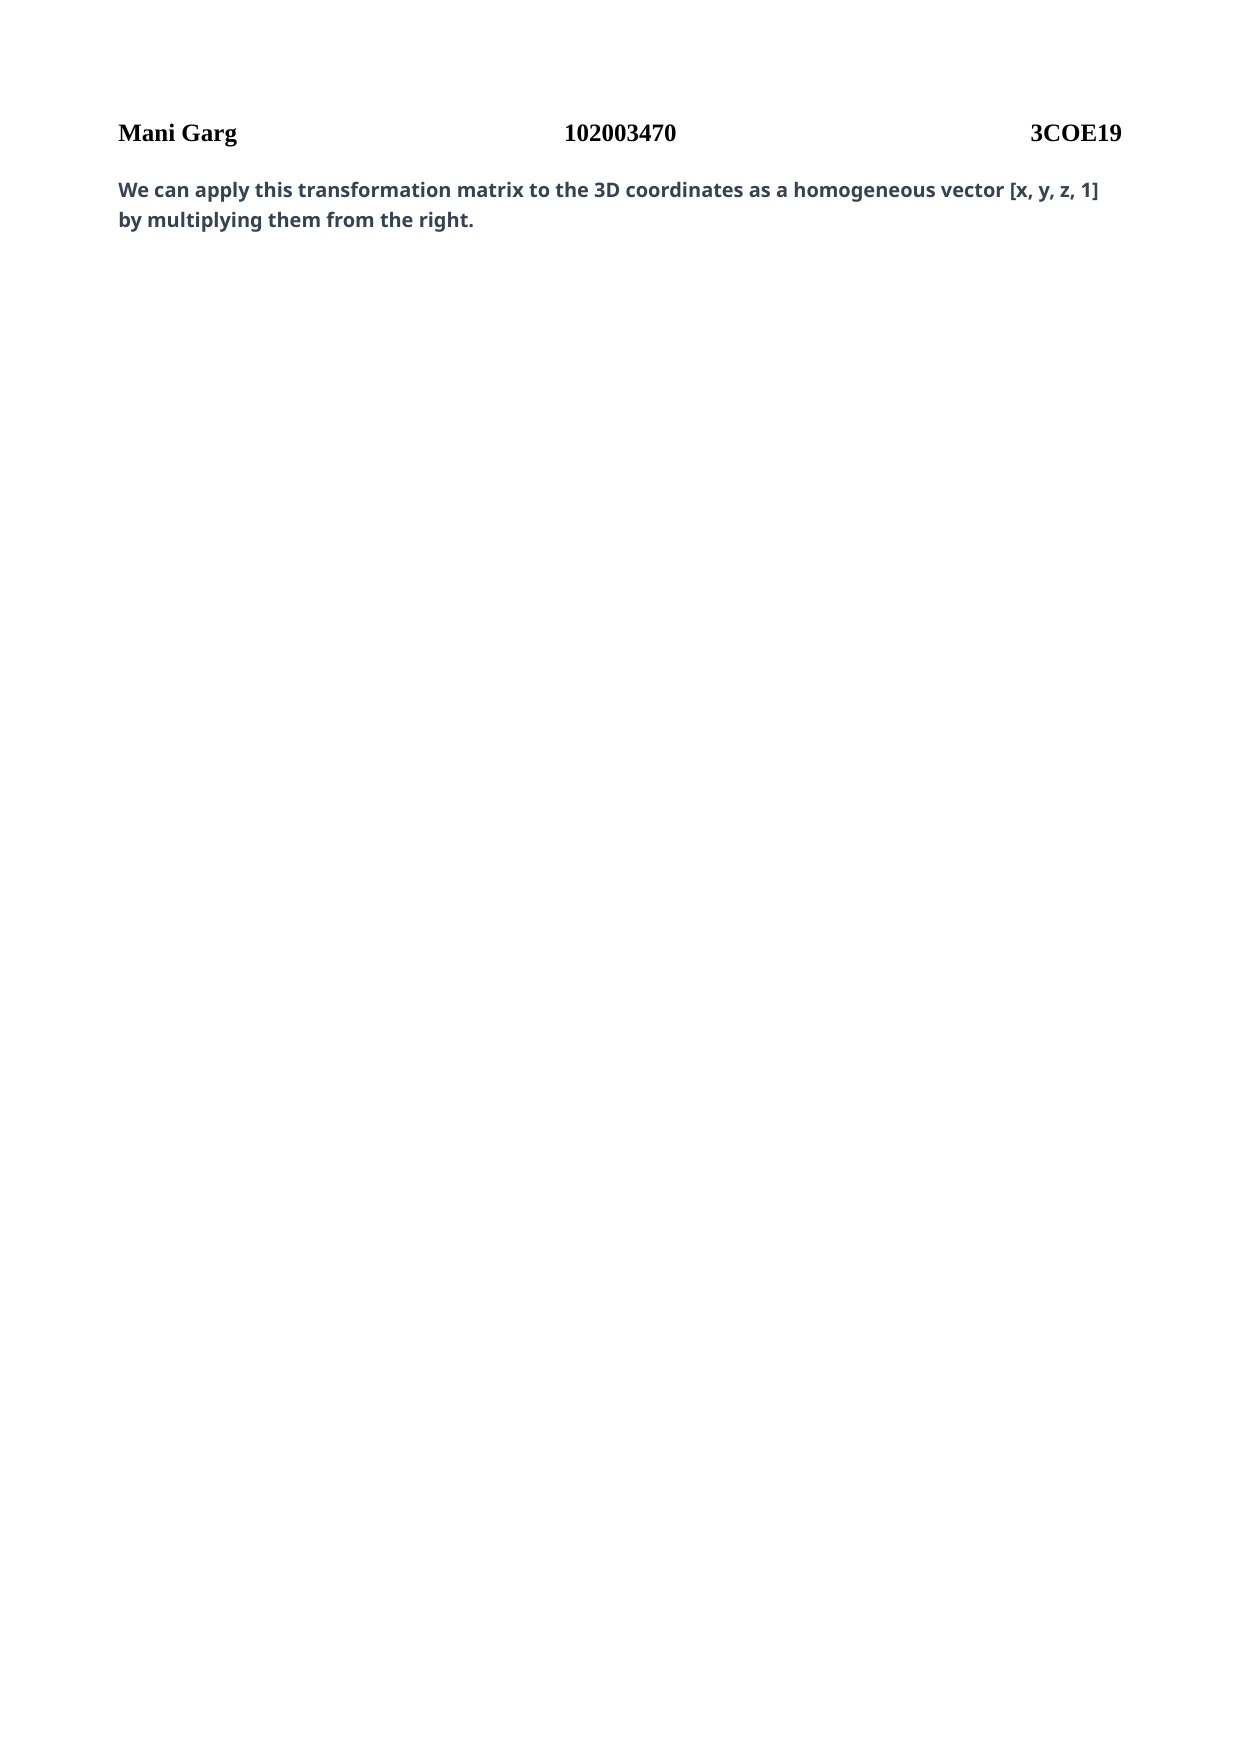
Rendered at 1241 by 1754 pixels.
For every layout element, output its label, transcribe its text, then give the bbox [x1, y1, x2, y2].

text We can apply this transformation matrix to the 3D coordinates as a homogeneous vector [x, y, z, 1] by multiplying them from the right. [118, 176, 1122, 233]
